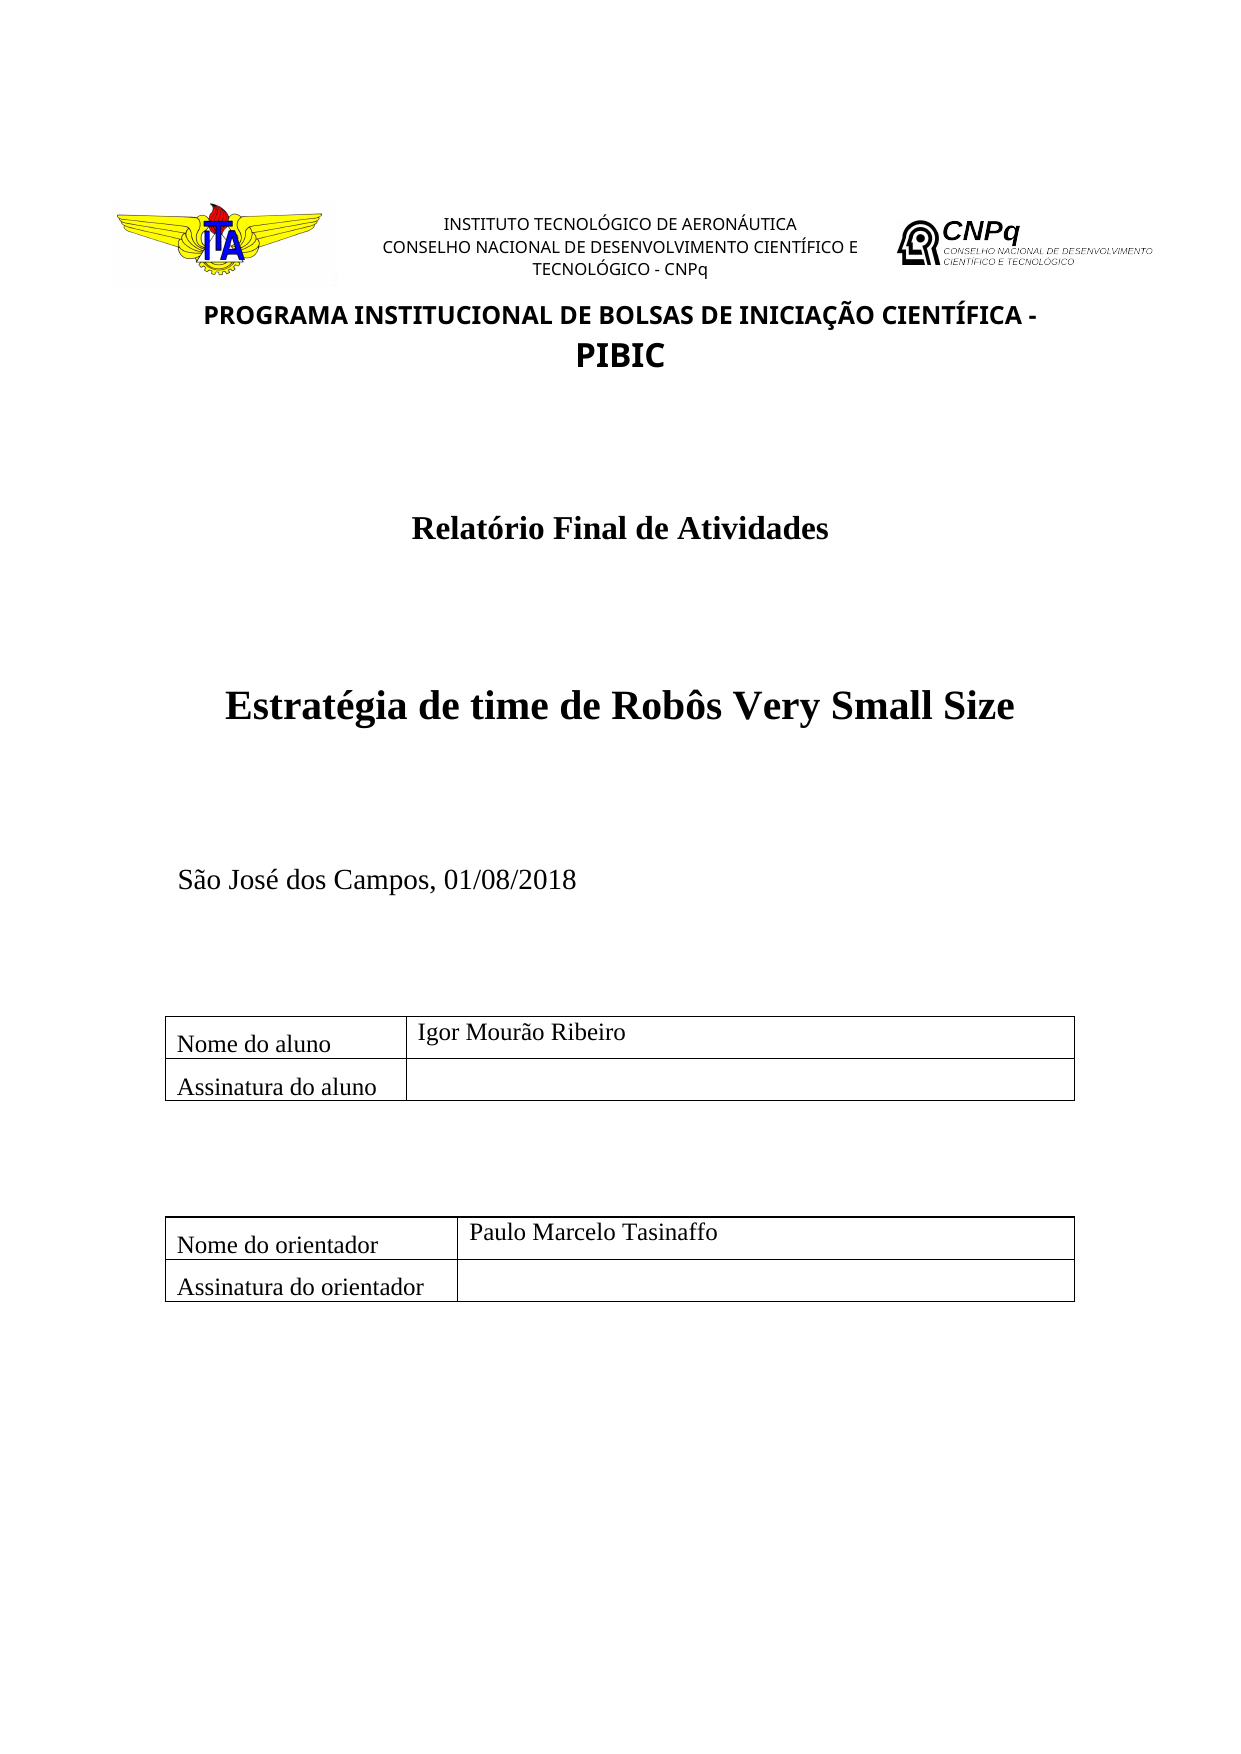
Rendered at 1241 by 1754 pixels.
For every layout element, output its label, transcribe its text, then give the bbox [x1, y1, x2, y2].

table_cell [458, 1260, 1074, 1301]
table_cell Assinatura do aluno [166, 1059, 406, 1100]
table_header Paulo Marcelo Tasinaffo [458, 1218, 1074, 1259]
table_cell [407, 1059, 1074, 1100]
table_header Igor Mourão Ribeiro [407, 1017, 1074, 1058]
text Relatório Final de Atividades [177, 508, 1063, 546]
table_header INSTITUTO TECNOLÓGICO DE AERONÁUTICA CONSELHO NACIONAL DE DESENVOLVIMENTO CIENTÍFICO E TECNOLÓGICO - CNPq [354, 196, 886, 298]
table_cell Assinatura do orientador [166, 1260, 457, 1301]
text São José dos Campos, 01/08/2018 [177, 862, 969, 896]
text Estratégia de time de Robôs Very Small Size [177, 680, 1063, 728]
table_header Nome do orientador [166, 1218, 457, 1259]
table_header Nome do aluno [166, 1017, 406, 1058]
table_header [103, 196, 354, 298]
table_header [886, 196, 1167, 298]
text PROGRAMA INSTITUCIONAL DE BOLSAS DE INICIAÇÃO CIENTÍFICA - PIBIC [177, 298, 1063, 377]
